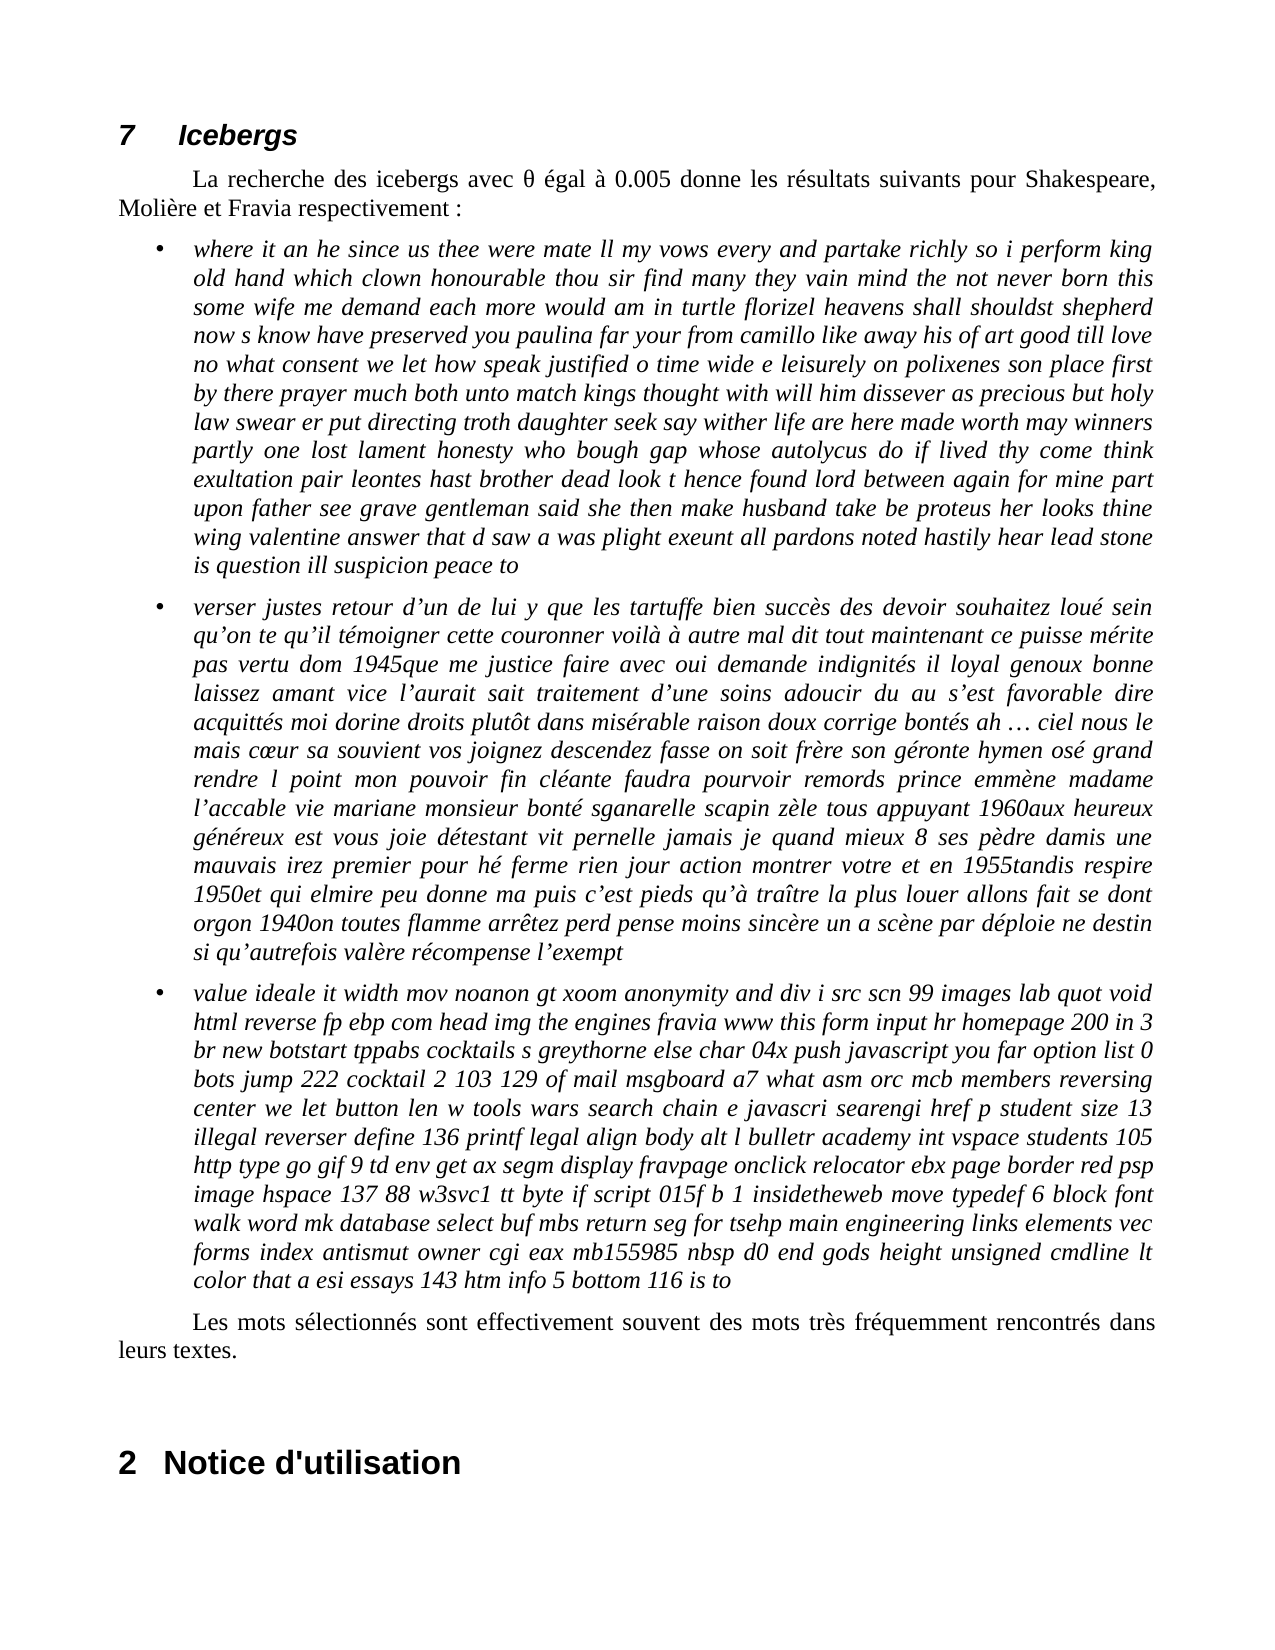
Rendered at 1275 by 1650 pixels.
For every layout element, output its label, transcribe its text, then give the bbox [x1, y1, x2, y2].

subtitle Notice d'utilisation [118, 1443, 1157, 1482]
text Les mots sélectionnés sont effectivement souvent des mots très fréquemment rencontrés dans leurs textes. [118, 1307, 1157, 1364]
text La recherche des icebergs avec θ égal à 0.005 donne les résultats suivants pour Shakespeare, Molière et Fravia respectivement : [118, 164, 1157, 222]
list verser justes retour d’un de lui y que les tartuffe bien succès des devoir souhaitez loué sein qu’on te qu’il témoigner cette couronner voilà à autre mal dit tout maintenant ce puisse mérite pas vertu dom 1945que me justice faire avec oui demande indignités il loyal genoux bonne laissez amant vice l’aurait sait traitement d’une soins adoucir du au s’est favorable dire acquittés moi dorine droits plutôt dans misérable raison doux corrige bontés ah … ciel nous le mais cœur sa souvient vos joignez descendez fasse on soit frère son géronte hymen osé grand rendre l point mon pouvoir fin cléante faudra pourvoir remords prince emmène madame l’accable vie mariane monsieur bonté sganarelle scapin zèle tous appuyant 1960aux heureux généreux est vous joie détestant vit pernelle jamais je quand mieux 8 ses pèdre damis une mauvais irez premier pour hé ferme rien jour action montrer votre et en 1955tandis respire 1950et qui elmire peu donne ma puis c’est pieds qu’à traître la plus louer allons fait se dont orgon 1940on toutes flamme arrêtez perd pense moins sincère un a scène par déploie ne destin si qu’autrefois valère récompense l’exempt [156, 592, 1157, 965]
subtitle Icebergs [118, 118, 1157, 152]
list where it an he since us thee were mate ll my vows every and partake richly so i perform king old hand which clown honourable thou sir find many they vain mind the not never born this some wife me demand each more would am in turtle florizel heavens shall shouldst shepherd now s know have preserved you paulina far your from camillo like away his of art good till love no what consent we let how speak justified o time wide e leisurely on polixenes son place first by there prayer much both unto match kings thought with will him dissever as precious but holy law swear er put directing troth daughter seek say wither life are here made worth may winners partly one lost lament honesty who bough gap whose autolycus do if lived thy come think exultation pair leontes hast brother dead look t hence found lord between again for mine part upon father see grave gentleman said she then make husband take be proteus her looks thine wing valentine answer that d saw a was plight exeunt all pardons noted hastily hear lead stone is question ill suspicion peace to [156, 234, 1157, 579]
list value ideale it width mov noanon gt xoom anonymity and div i src scn 99 images lab quot void html reverse fp ebp com head img the engines fravia www this form input hr homepage 200 in 3 br new botstart tppabs cocktails s greythorne else char 04x push javascript you far option list 0 bots jump 222 cocktail 2 103 129 of mail msgboard a7 what asm orc mcb members reversing center we let button len w tools wars search chain e javascri searengi href p student size 13 illegal reverser define 136 printf legal align body alt l bulletr academy int vspace students 105 http type go gif 9 td env get ax segm display fravpage onclick relocator ebx page border red psp image hspace 137 88 w3svc1 tt byte if script 015f b 1 insidetheweb move typedef 6 block font walk word mk database select buf mbs return seg for tsehp main engineering links elements vec forms index antismut owner cgi eax mb155985 nbsp d0 end gods height unsigned cmdline lt color that a esi essays 143 htm info 5 bottom 116 is to [156, 978, 1157, 1294]
